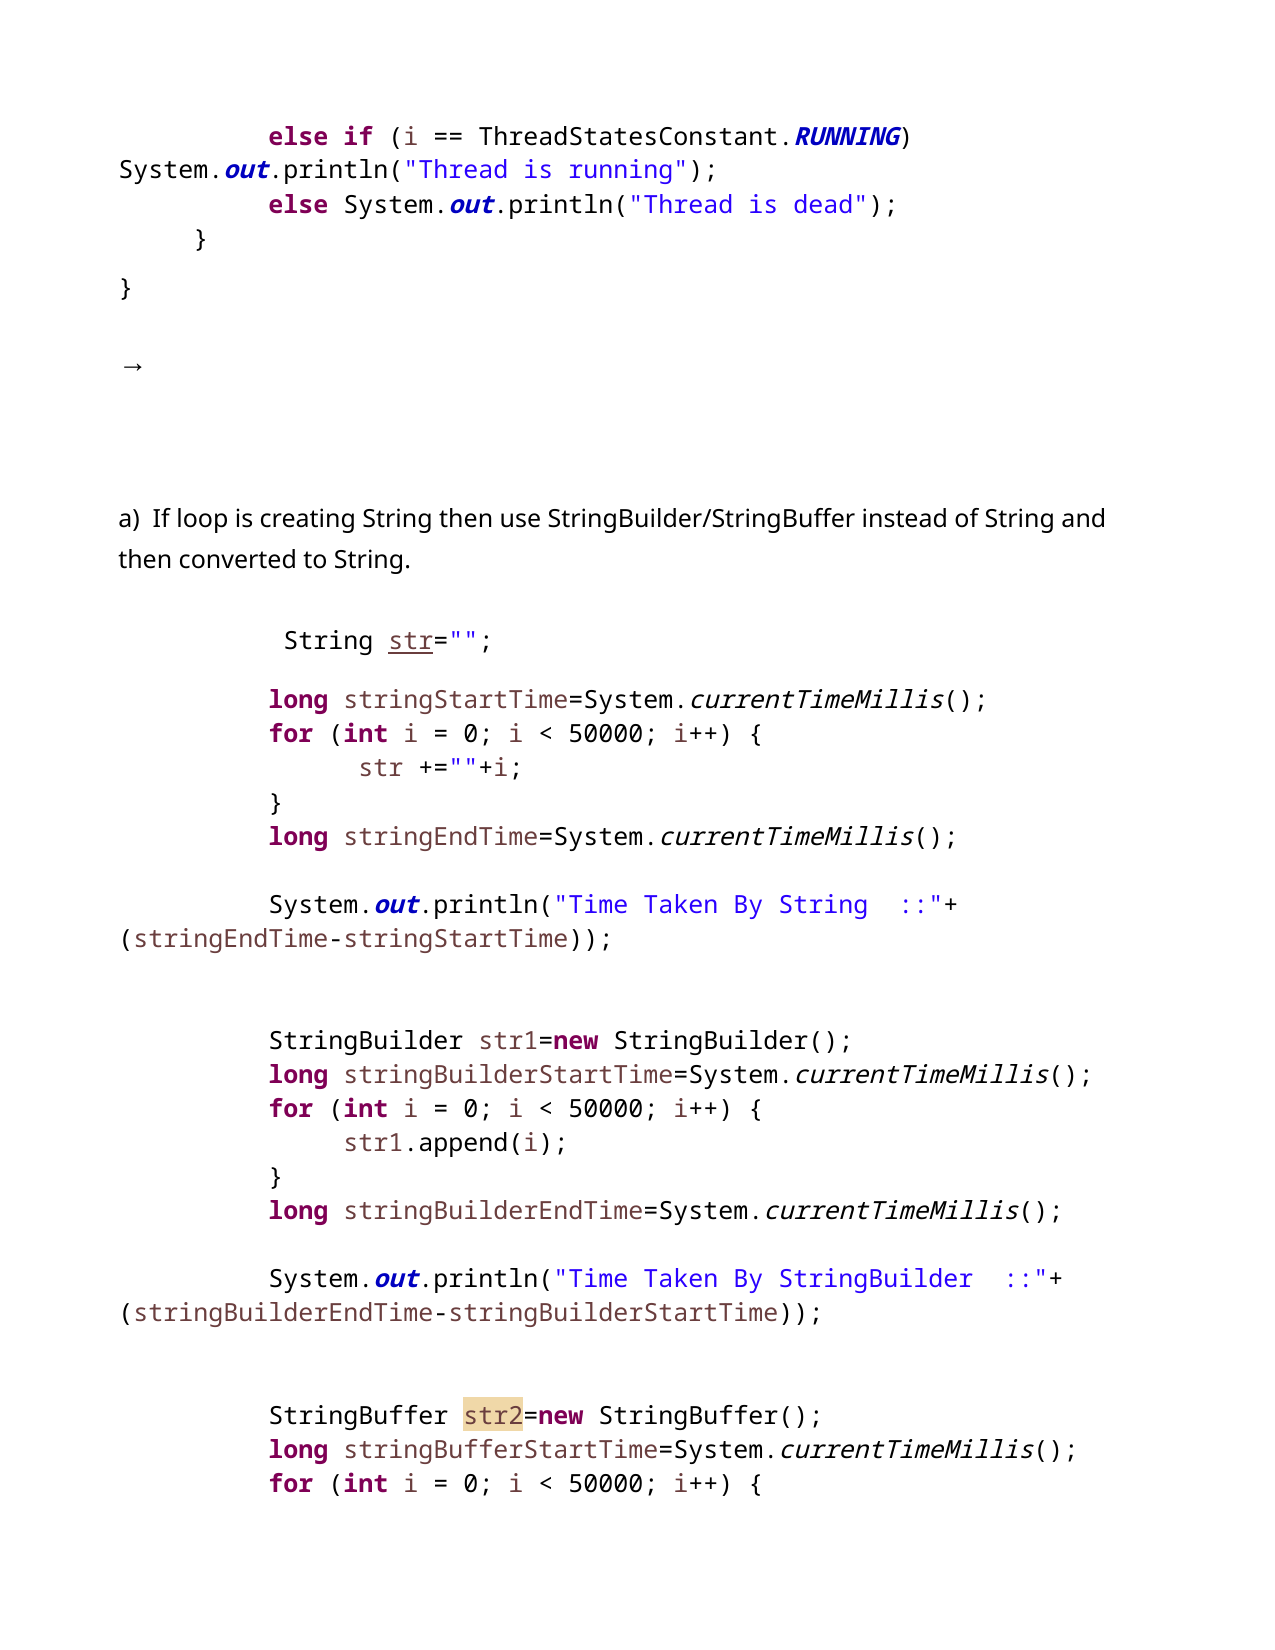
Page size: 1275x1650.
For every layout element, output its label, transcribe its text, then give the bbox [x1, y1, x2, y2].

text → [118, 345, 1157, 378]
text String str=""; [118, 623, 1157, 657]
text StringBuffer str2=new StringBuffer(); [118, 1397, 1157, 1431]
text long stringBuilderEndTime=System.currentTimeMillis(); [118, 1193, 1157, 1227]
text long stringEndTime=System.currentTimeMillis(); [118, 818, 1157, 852]
text long stringBufferStartTime=System.currentTimeMillis(); [118, 1431, 1157, 1465]
text long stringStartTime=System.currentTimeMillis(); [118, 682, 1157, 716]
text for (int i = 0; i < 50000; i++) { [118, 716, 1157, 750]
text for (int i = 0; i < 50000; i++) { [118, 1465, 1157, 1499]
text System.out.println("Time Taken By StringBuilder ::"+(stringBuilderEndTime-stringBuilderStartTime)); [118, 1261, 1157, 1329]
text System.out.println("Time Taken By String ::"+(stringEndTime-stringStartTime)); [118, 886, 1157, 954]
text } [118, 784, 1157, 818]
text long stringBuilderStartTime=System.currentTimeMillis(); [118, 1057, 1157, 1091]
text else System.out.println("Thread is dead"); [118, 186, 1157, 220]
text else if (i == ThreadStatesConstant.RUNNING) System.out.println("Thread is running"); [118, 118, 1157, 186]
text } [118, 270, 1157, 304]
text str +=""+i; [118, 750, 1157, 784]
text } [118, 220, 1157, 254]
text str1.append(i); [118, 1125, 1157, 1159]
text StringBuilder str1=new StringBuilder(); [118, 1023, 1157, 1057]
text a) If loop is creating String then use StringBuilder/StringBuffer instead of String and then converted to String. [118, 501, 1157, 576]
text for (int i = 0; i < 50000; i++) { [118, 1091, 1157, 1125]
text } [118, 1159, 1157, 1193]
